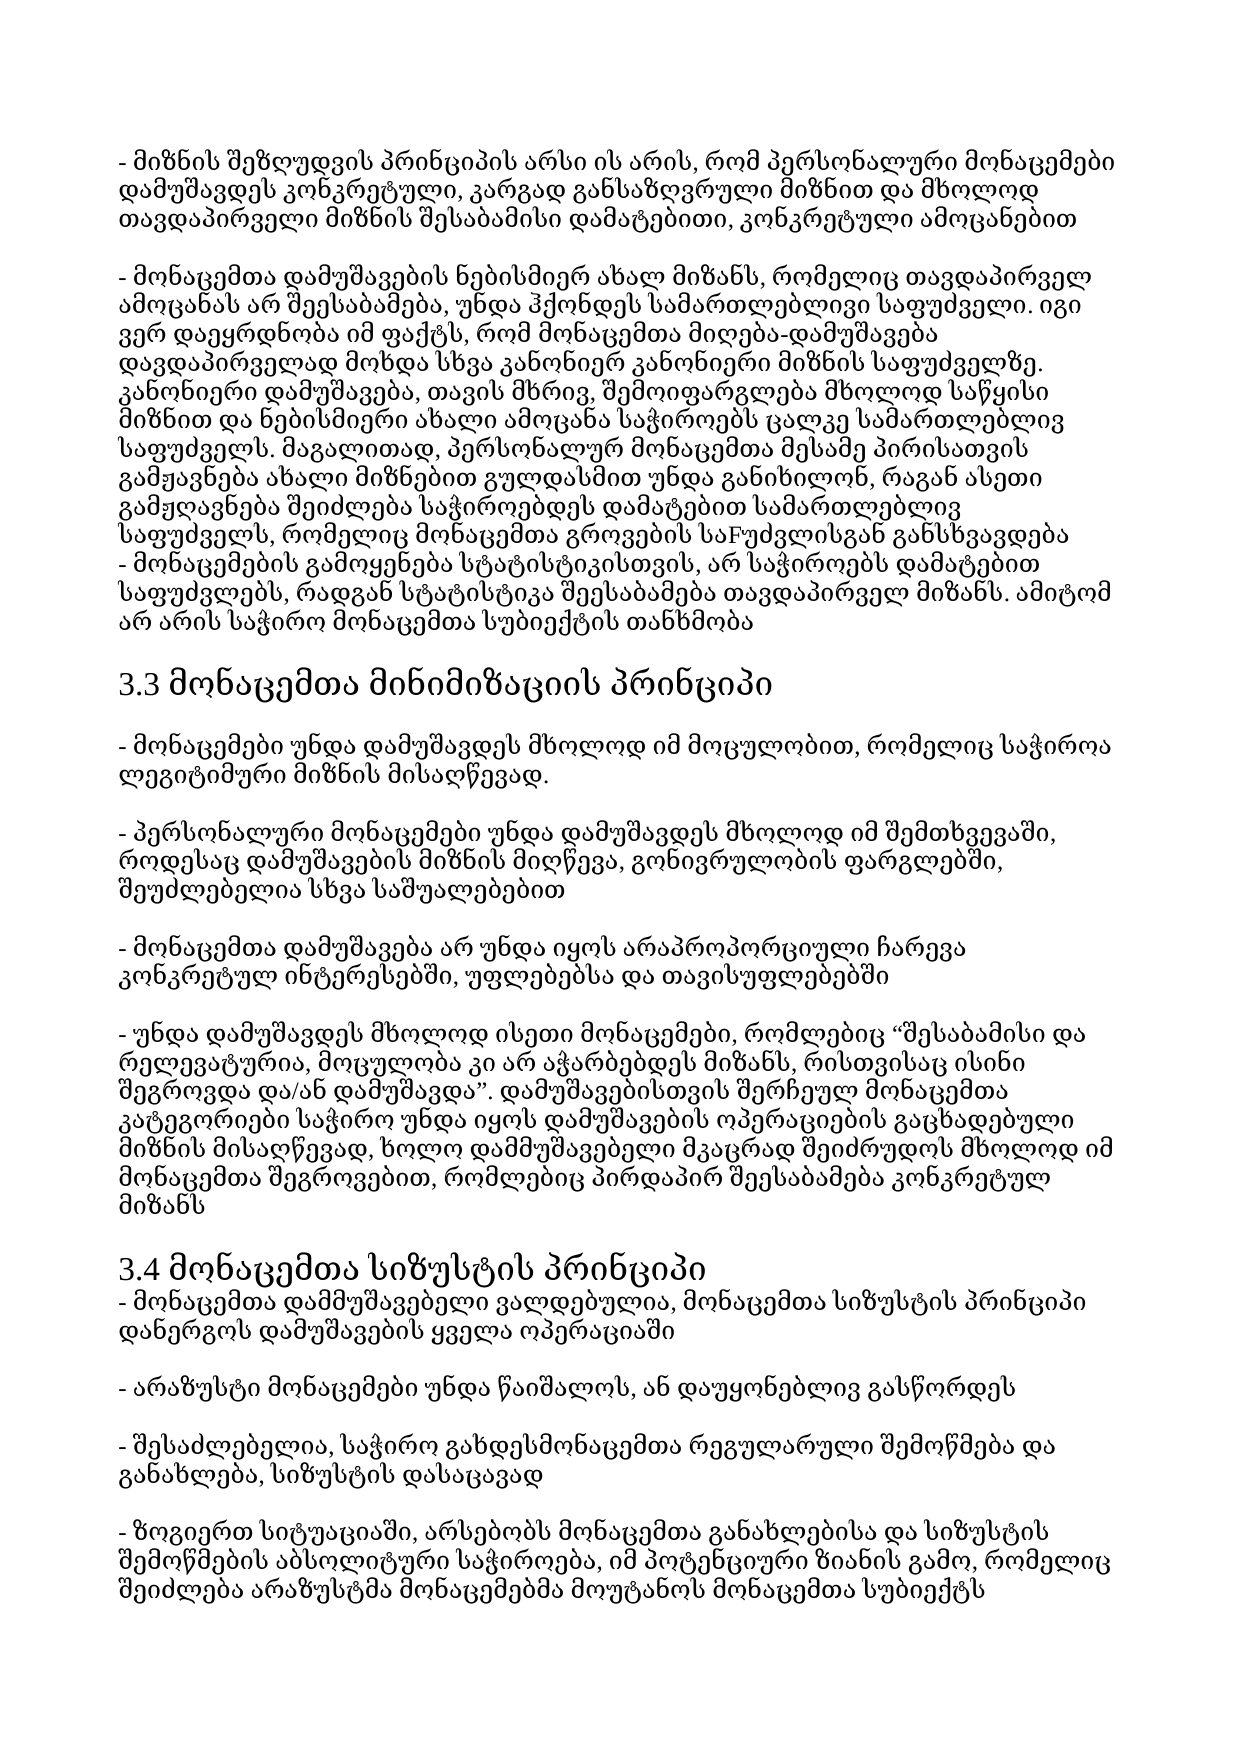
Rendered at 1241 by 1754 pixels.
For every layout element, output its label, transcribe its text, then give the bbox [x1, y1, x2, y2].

text - შესაძლებელია, საჭირო გახდესმონაცემთა რეგულარული შემოწმება და განახლება, სიზუსტის დასაცავად [118, 1431, 1122, 1488]
text - ზოგიერთ სიტუაციაში, არსებობს მონაცემთა განახლებისა და სიზუსტის შემოწმების აბსოლიტური საჭიროება, იმ პოტენციური ზიანის გამო, რომელიც შეიძლება არაზუსტმა მონაცემებმა მოუტანოს მონაცემთა სუბიექტს [118, 1517, 1122, 1603]
text 3.3 მონაცემთა მინიმიზაციის პრინციპი [118, 664, 1122, 703]
text - მონაცემთა დამმუშავებელი ვალდებულია, მონაცემთა სიზუსტის პრინციპი დანერგოს დამუშავების ყველა ოპერაციაში [118, 1287, 1122, 1345]
text - არაზუსტი მონაცემები უნდა წაიშალოს, ან დაუყონებლივ გასწორდეს [118, 1373, 1122, 1402]
text - უნდა დამუშავდეს მხოლოდ ისეთი მონაცემები, რომლებიც “შესაბამისი და რელევატურია, მოცულობა კი არ აჭარბებდეს მიზანს, რისთვისაც ისინი შეგროვდა და/ან დამუშავდა”. დამუშავებისთვის შერჩეულ მონაცემთა კატეგორიები საჭირო უნდა იყოს დამუშავების ოპერაციების გაცხადებული მიზნის მისაღწევად, ხოლო დამმუშავებელი მკაცრად შეიძრუდოს მხოლოდ იმ მონაცემთა შეგროვებით, რომლებიც პირდაპირ შეესაბამება კონკრეტულ მიზანს [118, 1019, 1122, 1220]
text - მონაცემთა დამუშავება არ უნდა იყოს არაპროპორციული ჩარევა კონკრეტულ ინტერესებში, უფლებებსა და თავისუფლებებში [118, 933, 1122, 990]
text - პერსონალური მონაცემები უნდა დამუშავდეს მხოლოდ იმ შემთხვევაში, როდესაც დამუშავების მიზნის მიღწევა, გონივრულობის ფარგლებში, შეუძლებელია სხვა საშუალებებით [118, 818, 1122, 904]
text - მონაცემები უნდა დამუშავდეს მხოლოდ იმ მოცულობით, რომელიც საჭიროა ლეგიტიმური მიზნის მისაღწევად. [118, 731, 1122, 789]
text - მიზნის შეზღუდვის პრინციპის არსი ის არის, რომ პერსონალური მონაცემები დამუშავდეს კონკრეტული, კარგად განსაზღვრული მიზნით და მხოლოდ თავდაპირველი მიზნის შესაბამისი დამატებითი, კონკრეტული ამოცანებით [118, 147, 1122, 233]
text - მონაცემების გამოყენება სტატისტიკისთვის, არ საჭიროებს დამატებით საფუძვლებს, რადგან სტატისტიკა შეესაბამება თავდაპირველ მიზანს. ამიტომ არ არის საჭირო მონაცემთა სუბიექტის თანხმობა [118, 549, 1122, 636]
text 3.4 მონაცემთა სიზუსტის პრინციპი [118, 1249, 1122, 1287]
text - მონაცემთა დამუშავების ნებისმიერ ახალ მიზანს, რომელიც თავდაპირველ ამოცანას არ შეესაბამება, უნდა ჰქონდეს სამართლებლივი საფუძველი. იგი ვერ დაეყრდნობა იმ ფაქტს, რომ მონაცემთა მიღება-დამუშავება დავდაპირველად მოხდა სხვა კანონიერ კანონიერი მიზნის საფუძველზე. კანონიერი დამუშავება, თავის მხრივ, შემოიფარგლება მხოლოდ საწყისი მიზნით და ნებისმიერი ახალი ამოცანა საჭიროებს ცალკე სამართლებლივ საფუძველს. მაგალითად, პერსონალურ მონაცემთა მესამე პირისათვის გამჟავნება ახალი მიზნებით გულდასმით უნდა განიხილონ, რაგან ასეთი გამჟღავნება შეიძლება საჭიროებდეს დამატებით სამართლებლივ საფუძველს, რომელიც მონაცემთა გროვების საFუძვლისგან განსხვავდება [118, 262, 1122, 549]
